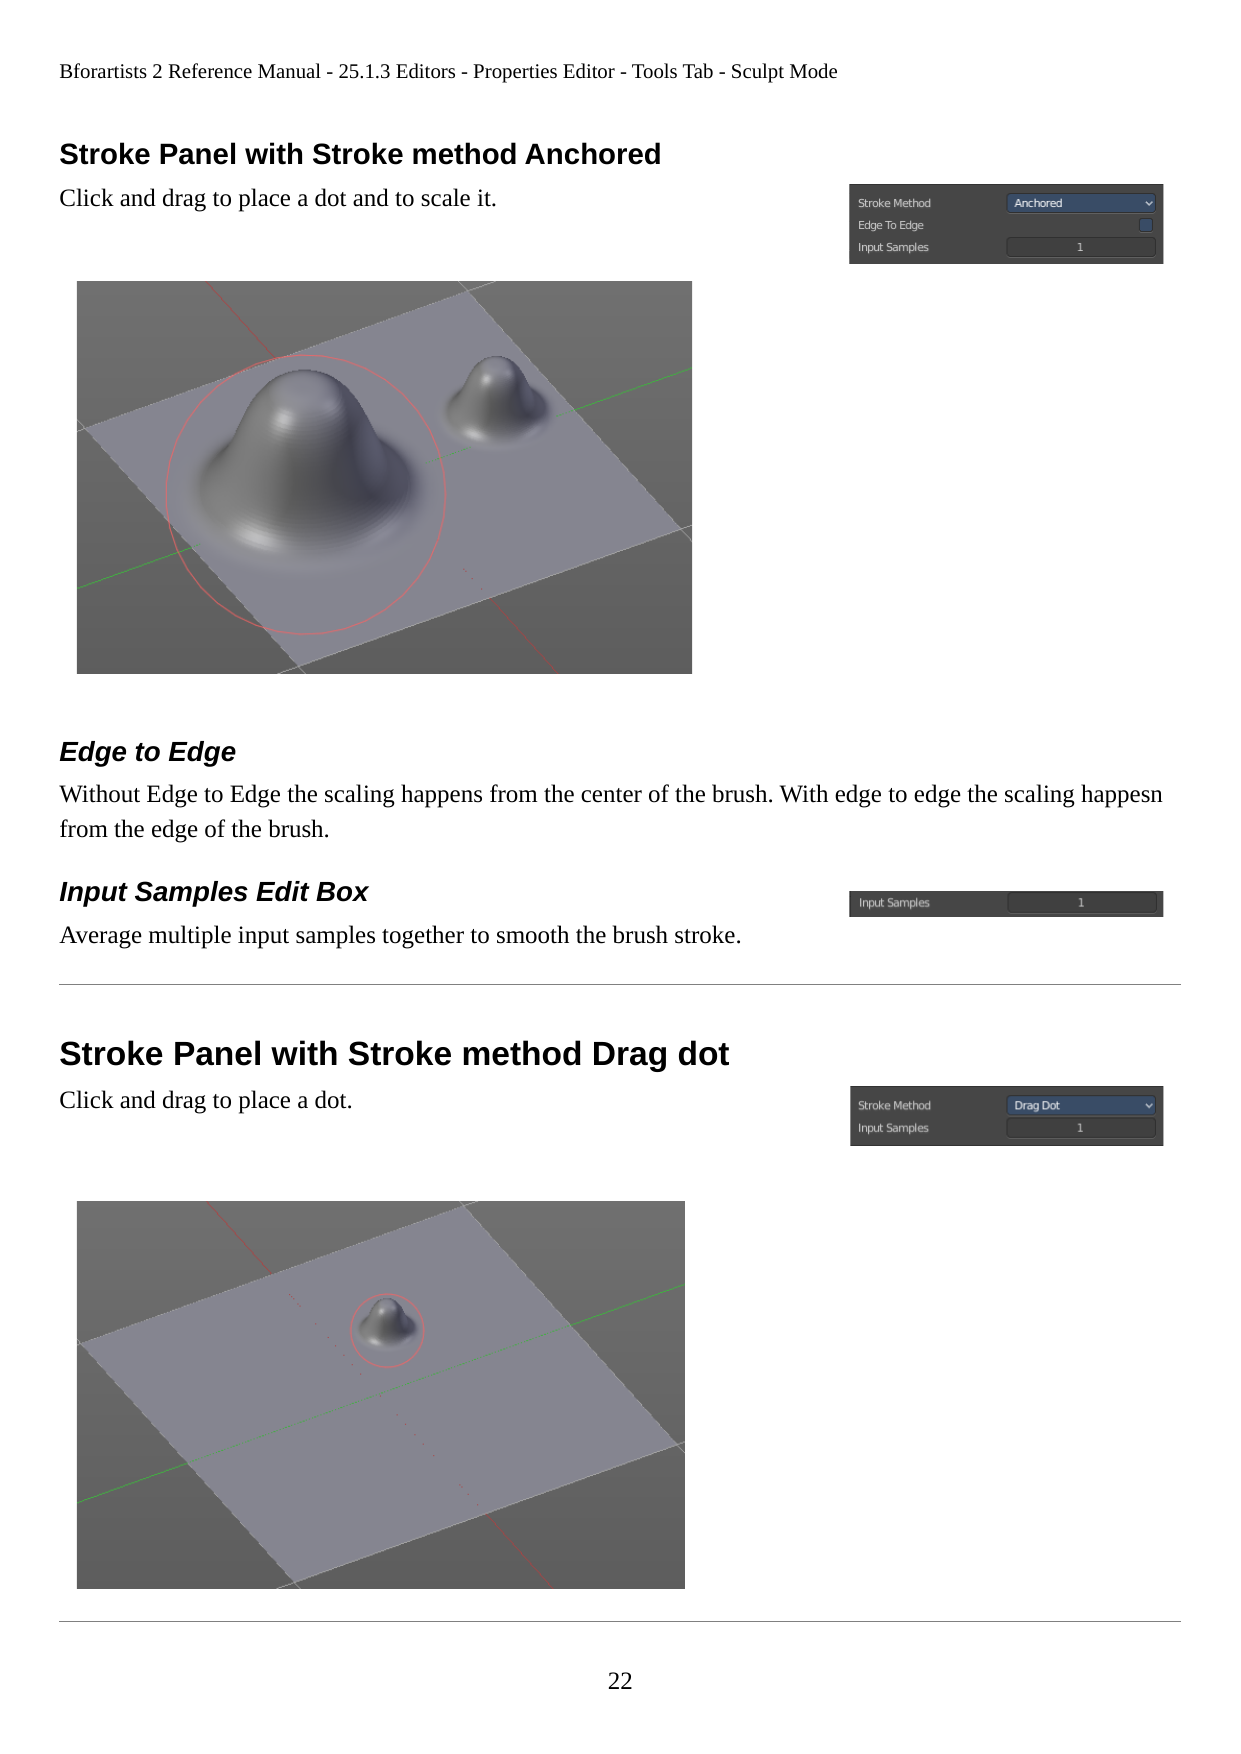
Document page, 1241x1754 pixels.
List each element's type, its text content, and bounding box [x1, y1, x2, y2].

subtitle Stroke Panel with Stroke method Anchored [59, 137, 1181, 170]
picture [76, 281, 693, 674]
picture [850, 1086, 1164, 1146]
picture [849, 184, 1164, 264]
text Average multiple input samples together to smooth the brush stroke. [59, 920, 1181, 949]
picture [849, 891, 1164, 917]
text Without Edge to Edge the scaling happens from the center of the brush. With edge to edge the scaling happesn from the edge of the brush. [59, 779, 1181, 843]
subtitle Stroke Panel with Stroke method Drag dot [59, 1034, 1181, 1073]
text Click and drag to place a dot. [59, 1085, 1181, 1114]
subtitle Edge to Edge [59, 735, 1181, 767]
text Click and drag to place a dot and to scale it. [59, 183, 1181, 212]
subtitle Input Samples Edit Box [59, 876, 1181, 907]
picture [76, 1201, 685, 1589]
